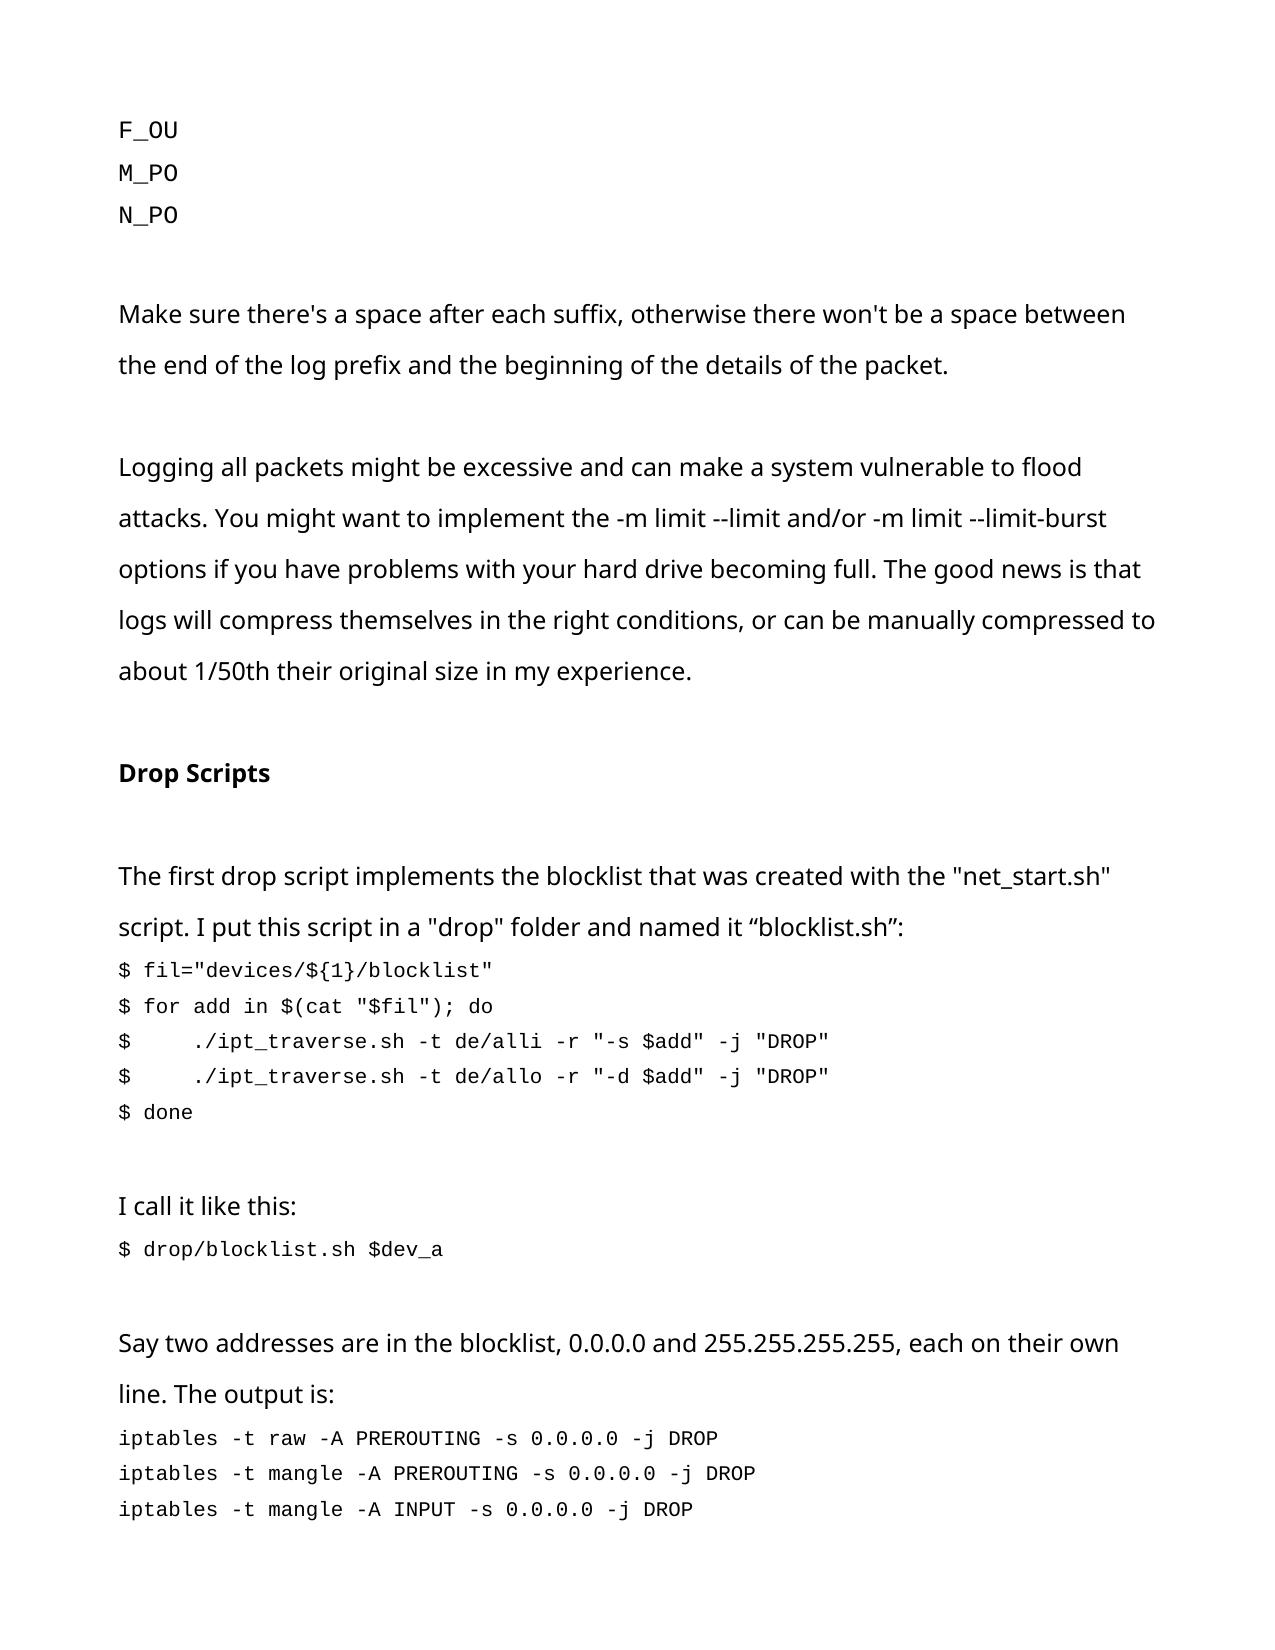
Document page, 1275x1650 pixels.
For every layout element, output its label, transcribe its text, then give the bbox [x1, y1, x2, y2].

text iptables -t raw -A PREROUTING -s 0.0.0.0 -j DROP [118, 1428, 1157, 1452]
text Drop Scripts [118, 756, 1157, 790]
text N_PO [118, 203, 1157, 231]
text The first drop script implements the blocklist that was created with the "net_start.sh" script. I put this script in a "drop" folder and named it “blocklist.sh”: [118, 858, 1157, 943]
text iptables -t mangle -A INPUT -s 0.0.0.0 -j DROP [118, 1499, 1157, 1522]
text Make sure there's a space after each suffix, otherwise there won't be a space between the end of the log prefix and the beginning of the details of the packet. [118, 297, 1157, 382]
text M_PO [118, 161, 1157, 189]
text $ drop/blocklist.sh $dev_a [118, 1239, 1157, 1263]
text Say two addresses are in the blocklist, 0.0.0.0 and 255.255.255.255, each on their own line. The output is: [118, 1326, 1157, 1411]
text I call it like this: [118, 1188, 1157, 1222]
text Logging all packets might be excessive and can make a system vulnerable to flood attacks. You might want to implement the -m limit --limit and/or -m limit --limit-burst options if you have problems with your hard drive becoming full. The good news is that logs will compress themselves in the right conditions, or can be manually compressed to about 1/50th their original size in my experience. [118, 450, 1157, 688]
text iptables -t mangle -A PREROUTING -s 0.0.0.0 -j DROP [118, 1463, 1157, 1487]
text $ ./ipt_traverse.sh -t de/allo -r "-d $add" -j "DROP" [118, 1066, 1157, 1090]
text $ ./ipt_traverse.sh -t de/alli -r "-s $add" -j "DROP" [118, 1031, 1157, 1055]
text $ done [118, 1102, 1157, 1126]
text $ for add in $(cat "$fil"); do [118, 996, 1157, 1019]
text F_OU [118, 118, 1157, 146]
text $ fil="devices/${1}/blocklist" [118, 960, 1157, 984]
